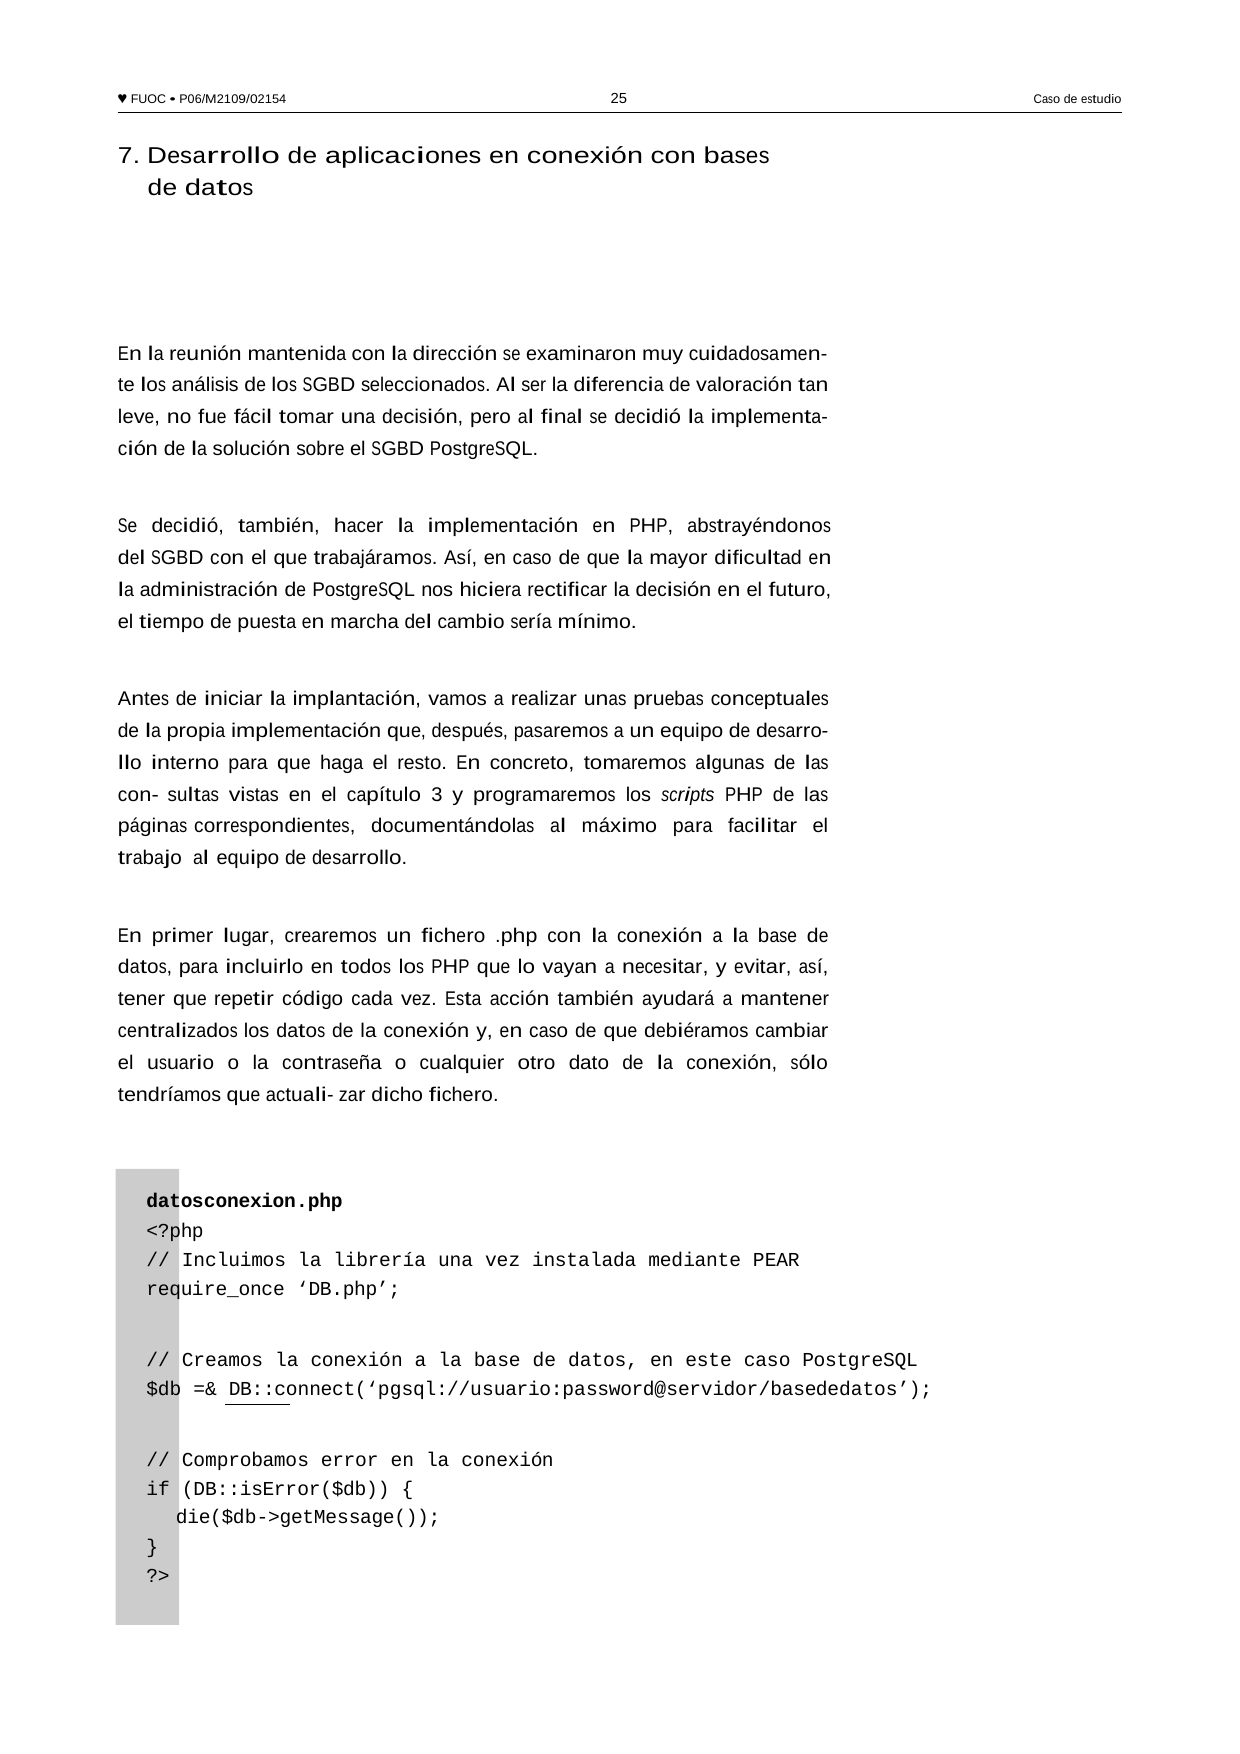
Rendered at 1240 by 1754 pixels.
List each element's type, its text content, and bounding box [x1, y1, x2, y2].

text // Incluimos la librería una vez instalada mediante PEAR [180, 1250, 1135, 1272]
text } [180, 1537, 1135, 1559]
text <?php [180, 1221, 1135, 1243]
text require_once ‘DB.php’; [180, 1279, 1135, 1301]
text En la reunión mantenida con la dirección se examinaron muy cuidadosamen- [118, 341, 1135, 364]
text ?> [180, 1566, 1135, 1588]
text datosconexion.php [180, 1191, 1135, 1214]
text // Creamos la conexión a la base de datos, en este caso PostgreSQL [180, 1350, 1135, 1372]
text Se decidió, también, hacer la implementación en PHP, abstrayéndonos del SGBD con el que trabajáramos. Así, en caso de que la mayor dificultad en la administración de PostgreSQL nos hiciera rectificar la decisión en el futuro, el tiempo de puesta en marcha del cambio sería mínimo. [118, 514, 831, 632]
text En primer lugar, crearemos un fichero .php con la conexión a la base de datos, para incluirlo en todos los PHP que lo vayan a necesitar, y evitar, así, tener que repetir código cada vez. Esta acción también ayudará a mantener centralizados los datos de la conexión y, en caso de que debiéramos cambiar el usuario o la contraseña o cualquier otro dato de la conexión, sólo tendríamos que actuali- zar dicho fichero. [118, 923, 829, 1105]
text  FUOC • P06/M2109/02154 25 Caso de estudio [118, 89, 1140, 106]
text $db =& DB::connect(‘pgsql://usuario:password@servidor/basededatos’); [180, 1379, 1135, 1401]
text // Comprobamos error en la conexión if (DB::isError($db)) { [180, 1450, 558, 1501]
text Antes de iniciar la implantación, vamos a realizar unas pruebas conceptuales de la propia implementación que, después, pasaremos a un equipo de desarro- llo interno para que haga el resto. En concreto, tomaremos algunas de las con- sultas vistas en el capítulo 3 y programaremos los scripts PHP de las páginas correspondientes, documentándolas al máximo para facilitar el trabajo al equipo de desarrollo. [118, 687, 829, 869]
text 7. Desarrollo de aplicaciones en conexión con bases de datos [118, 142, 800, 200]
text die($db->getMessage()); [180, 1507, 1135, 1530]
text te los análisis de los SGBD seleccionados. Al ser la diferencia de valoración tan leve, no fue fácil tomar una decisión, pero al final se decidió la implementa- ción de la solución sobre el SGBD PostgreSQL. [118, 373, 829, 459]
